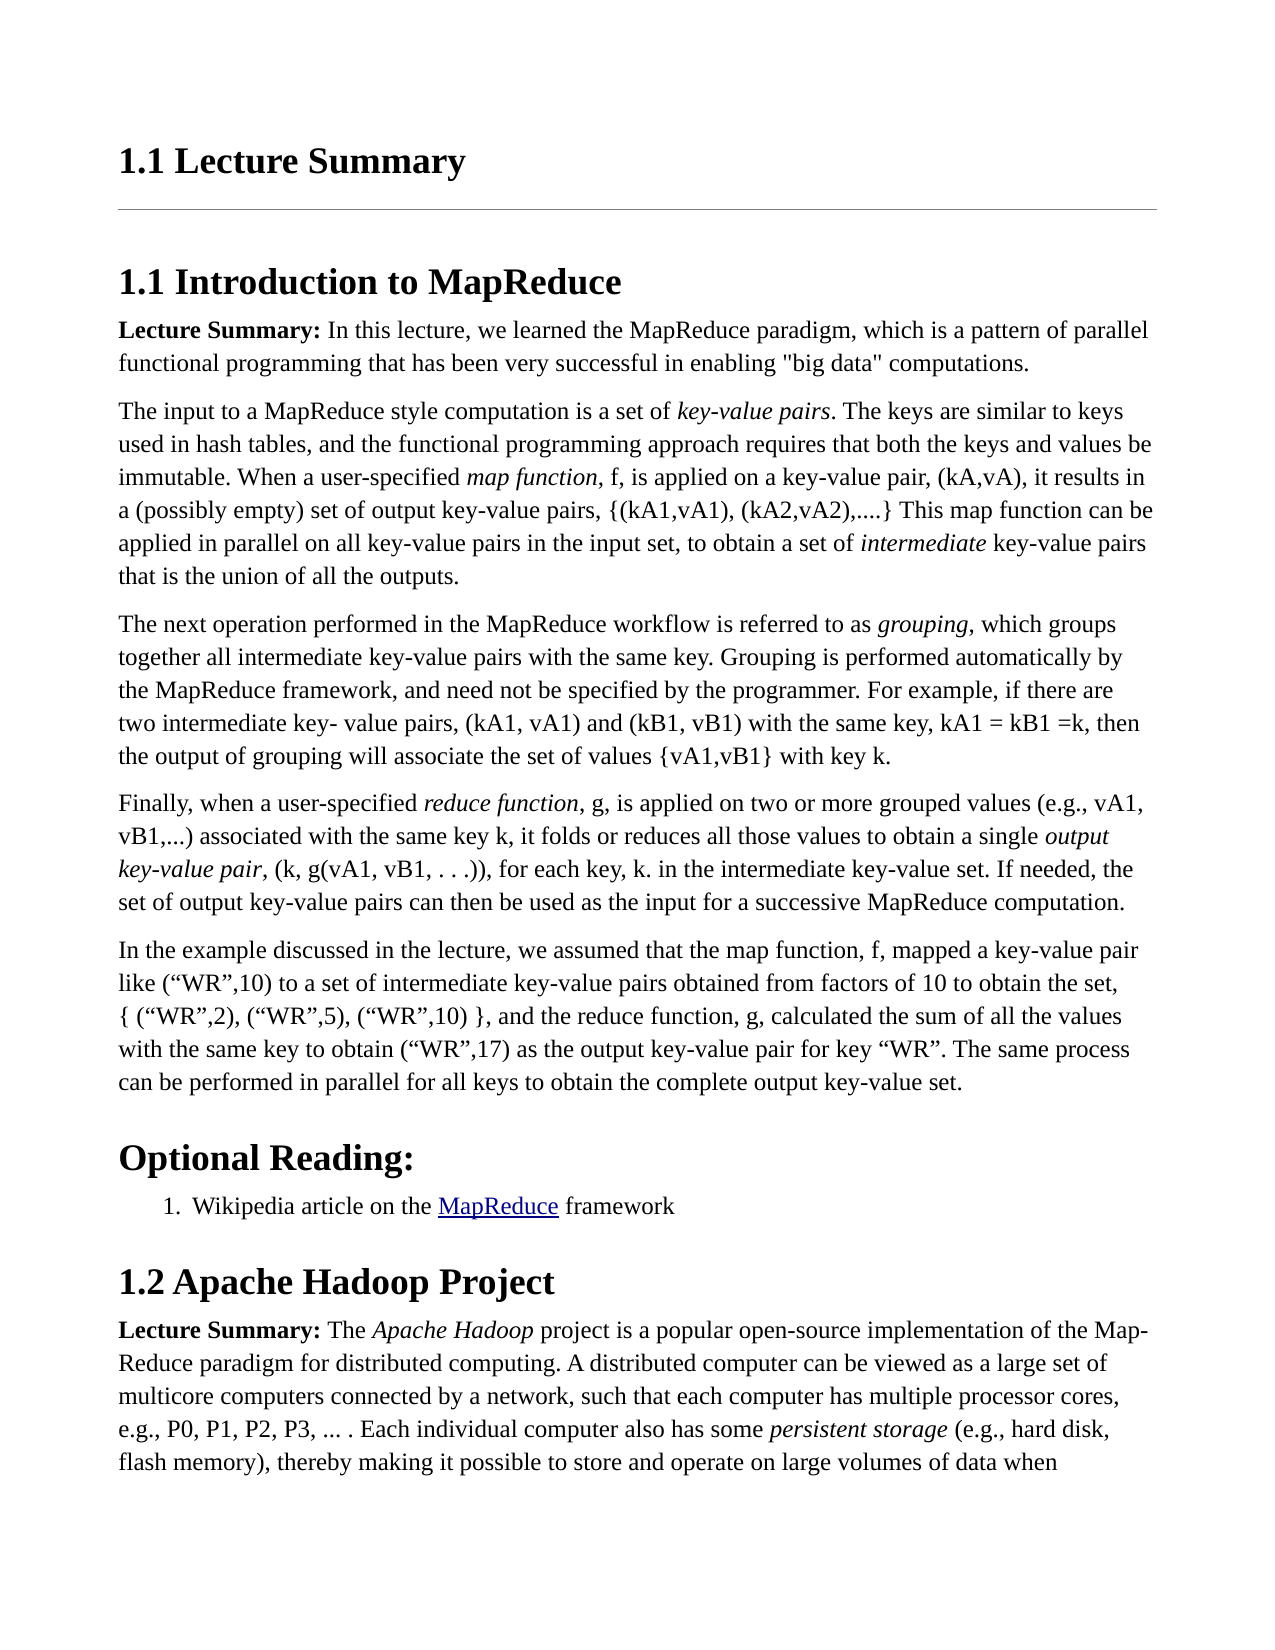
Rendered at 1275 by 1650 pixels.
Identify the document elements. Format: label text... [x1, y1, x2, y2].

text The next operation performed in the MapReduce workflow is referred to as grouping, which groups together all intermediate key-value pairs with the same key. Grouping is performed automatically by the MapReduce framework, and need not be specified by the programmer. For example, if there are two intermediate key- value pairs, (kA1​, vA1​) and (kB1​, vB1​) with the same key, kA1​ = kB1​ =k, then the output of grouping will associate the set of values {vA1​,vB1​} with key k. [118, 609, 1157, 769]
subtitle 1.1 Lecture Summary [118, 139, 1157, 182]
list Wikipedia article on the MapReduce framework [162, 1191, 1157, 1220]
text The input to a MapReduce style computation is a set of key-value pairs. The keys are similar to keys used in hash tables, and the functional programming approach requires that both the keys and values be immutable. When a user-specified map function, f, is applied on a key-value pair, (kA,vA), it results in a (possibly empty) set of output key-value pairs, {(kA1​,vA1​), (kA2​,vA2​),....} This map function can be applied in parallel on all key-value pairs in the input set, to obtain a set of intermediate key-value pairs that is the union of all the outputs. [118, 396, 1157, 590]
subtitle 1.1 Introduction to MapReduce [118, 260, 1157, 303]
text In the example discussed in the lecture, we assumed that the map function, f, mapped a key-value pair like (“WR”,10) to a set of intermediate key-value pairs obtained from factors of 10 to obtain the set, { (“WR”,2), (“WR”,5), (“WR”,10) }, and the reduce function, g, calculated the sum of all the values with the same key to obtain (“WR”,17) as the output key-value pair for key “WR”. The same process can be performed in parallel for all keys to obtain the complete output key-value set. [118, 935, 1157, 1096]
text Lecture Summary: The Apache Hadoop project is a popular open-source implementation of the Map-Reduce paradigm for distributed computing. A distributed computer can be viewed as a large set of multicore computers connected by a network, such that each computer has multiple processor cores, e.g., P0​, P1​, P2​, P3​, ... . Each individual computer also has some persistent storage (e.g., hard disk, flash memory), thereby making it possible to store and operate on large volumes of data when [118, 1315, 1157, 1476]
subtitle 1.2 Apache Hadoop Project [118, 1259, 1157, 1303]
text Lecture Summary: In this lecture, we learned the MapReduce paradigm, which is a pattern of parallel functional programming that has been very successful in enabling "big data" computations. [118, 315, 1157, 377]
subtitle Optional Reading: [118, 1136, 1157, 1179]
text Finally, when a user-specified reduce function, g, is applied on two or more grouped values (e.g., vA1​, vB1​,...) associated with the same key k, it folds or reduces all those values to obtain a single output key-value pair, (k, g(vA1​, vB1​, . . .)), for each key, k. in the intermediate key-value set. If needed, the set of output key-value pairs can then be used as the input for a successive MapReduce computation. [118, 788, 1157, 916]
